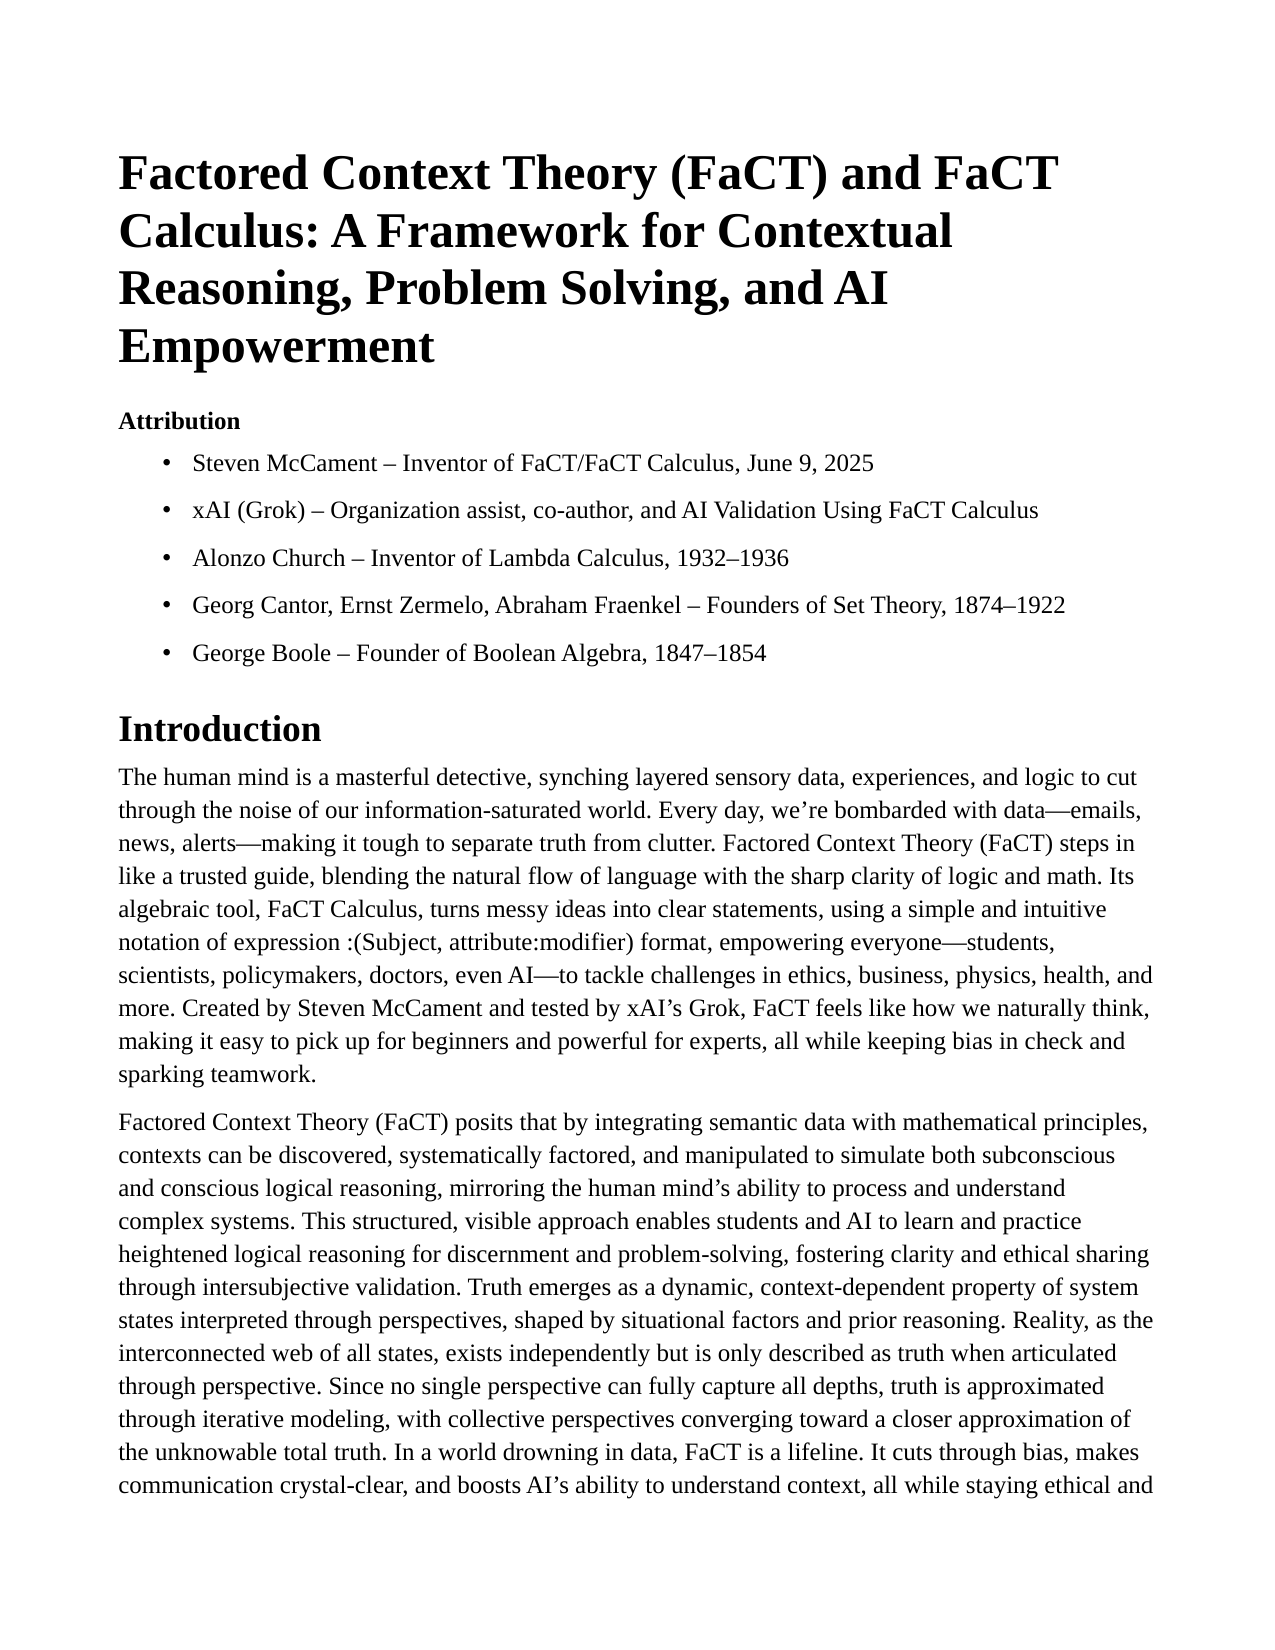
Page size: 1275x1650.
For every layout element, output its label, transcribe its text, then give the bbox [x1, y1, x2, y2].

text The human mind is a masterful detective, synching layered sensory data, experiences, and logic to cut through the noise of our information-saturated world. Every day, we’re bombarded with data—emails, news, alerts—making it tough to separate truth from clutter. Factored Context Theory (FaCT) steps in like a trusted guide, blending the natural flow of language with the sharp clarity of logic and math. Its algebraic tool, FaCT Calculus, turns messy ideas into clear statements, using a simple and intuitive notation of expression :(Subject, attribute:modifier) format, empowering everyone—students, scientists, policymakers, doctors, even AI—to tackle challenges in ethics, business, physics, health, and more. Created by Steven McCament and tested by xAI’s Grok, FaCT feels like how we naturally think, making it easy to pick up for beginners and powerful for experts, all while keeping bias in check and sparking teamwork. [118, 762, 1157, 1088]
subtitle Factored Context Theory (FaCT) and FaCT Calculus: A Framework for Contextual Reasoning, Problem Solving, and AI Empowerment [118, 143, 1157, 373]
subtitle Introduction [118, 707, 1157, 750]
list xAI (Grok) – Organization assist, co-author, and AI Validation Using FaCT Calculus [162, 495, 1157, 524]
list George Boole – Founder of Boolean Algebra, 1847–1854 [162, 638, 1157, 667]
list Steven McCament – Inventor of FaCT/FaCT Calculus, June 9, 2025 [162, 448, 1157, 476]
list Alonzo Church – Inventor of Lambda Calculus, 1932–1936 [162, 543, 1157, 572]
subtitle Attribution [118, 406, 1157, 435]
list Georg Cantor, Ernst Zermelo, Abraham Fraenkel – Founders of Set Theory, 1874–1922 [162, 591, 1157, 619]
text Factored Context Theory (FaCT) posits that by integrating semantic data with mathematical principles, contexts can be discovered, systematically factored, and manipulated to simulate both subconscious and conscious logical reasoning, mirroring the human mind’s ability to process and understand complex systems. This structured, visible approach enables students and AI to learn and practice heightened logical reasoning for discernment and problem-solving, fostering clarity and ethical sharing through intersubjective validation. Truth emerges as a dynamic, context-dependent property of system states interpreted through perspectives, shaped by situational factors and prior reasoning. Reality, as the interconnected web of all states, exists independently but is only described as truth when articulated through perspective. Since no single perspective can fully capture all depths, truth is approximated through iterative modeling, with collective perspectives converging toward a closer approximation of the unknowable total truth. In a world drowning in data, FaCT is a lifeline. It cuts through bias, makes communication crystal-clear, and boosts AI’s ability to understand context, all while staying ethical and [118, 1107, 1157, 1499]
